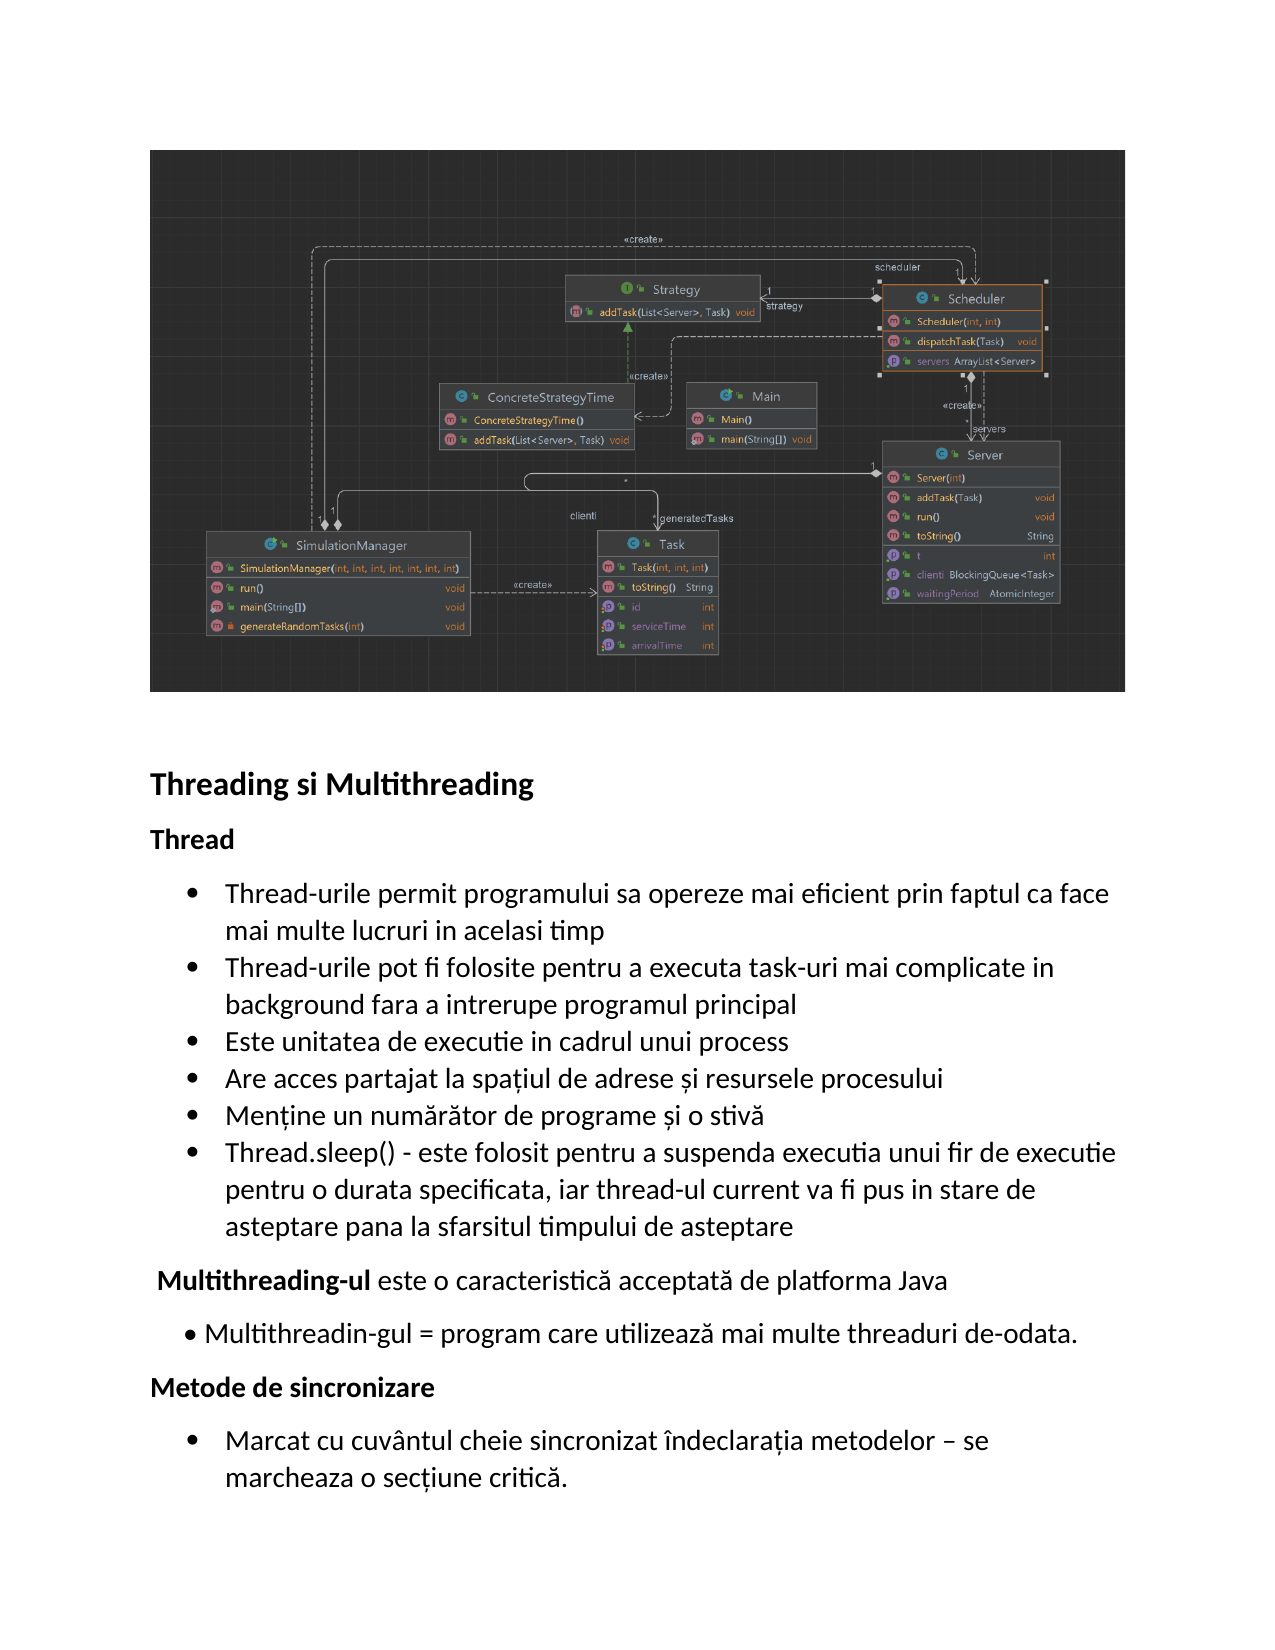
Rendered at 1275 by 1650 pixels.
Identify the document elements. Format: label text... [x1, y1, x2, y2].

list Thread-urile pot fi folosite pentru a executa task-uri mai complicate in background fara a intrerupe programul principal [187, 949, 1125, 1022]
text • Multithreadin-gul = program care utilizează mai multe threaduri de-odata. [150, 1315, 1125, 1351]
list Marcat cu cuvântul cheie sincronizat îndeclarația metodelor – se marcheaza o secțiune critică. [187, 1422, 1125, 1495]
list Menține un numărător de programe și o stivă [187, 1097, 1125, 1133]
list Este unitatea de executie in cadrul unui process [187, 1023, 1125, 1059]
text Thread [150, 821, 1125, 857]
list Thread.sleep() - este folosit pentru a suspenda executia unui fir de executie pentru o durata specificata, iar thread-ul current va fi pus in stare de asteptare pana la sfarsitul timpului de asteptare [187, 1134, 1125, 1243]
text Threading si Multithreading [150, 762, 1125, 803]
list Thread-urile permit programului sa opereze mai eficient prin faptul ca face mai multe lucruri in acelasi timp [187, 875, 1125, 948]
text Multithreading-ul este o caracteristică acceptată de platforma Java [150, 1262, 1125, 1297]
list Are acces partajat la spațiul de adrese și resursele procesului [187, 1060, 1125, 1096]
text Metode de sincronizare [150, 1369, 1125, 1404]
